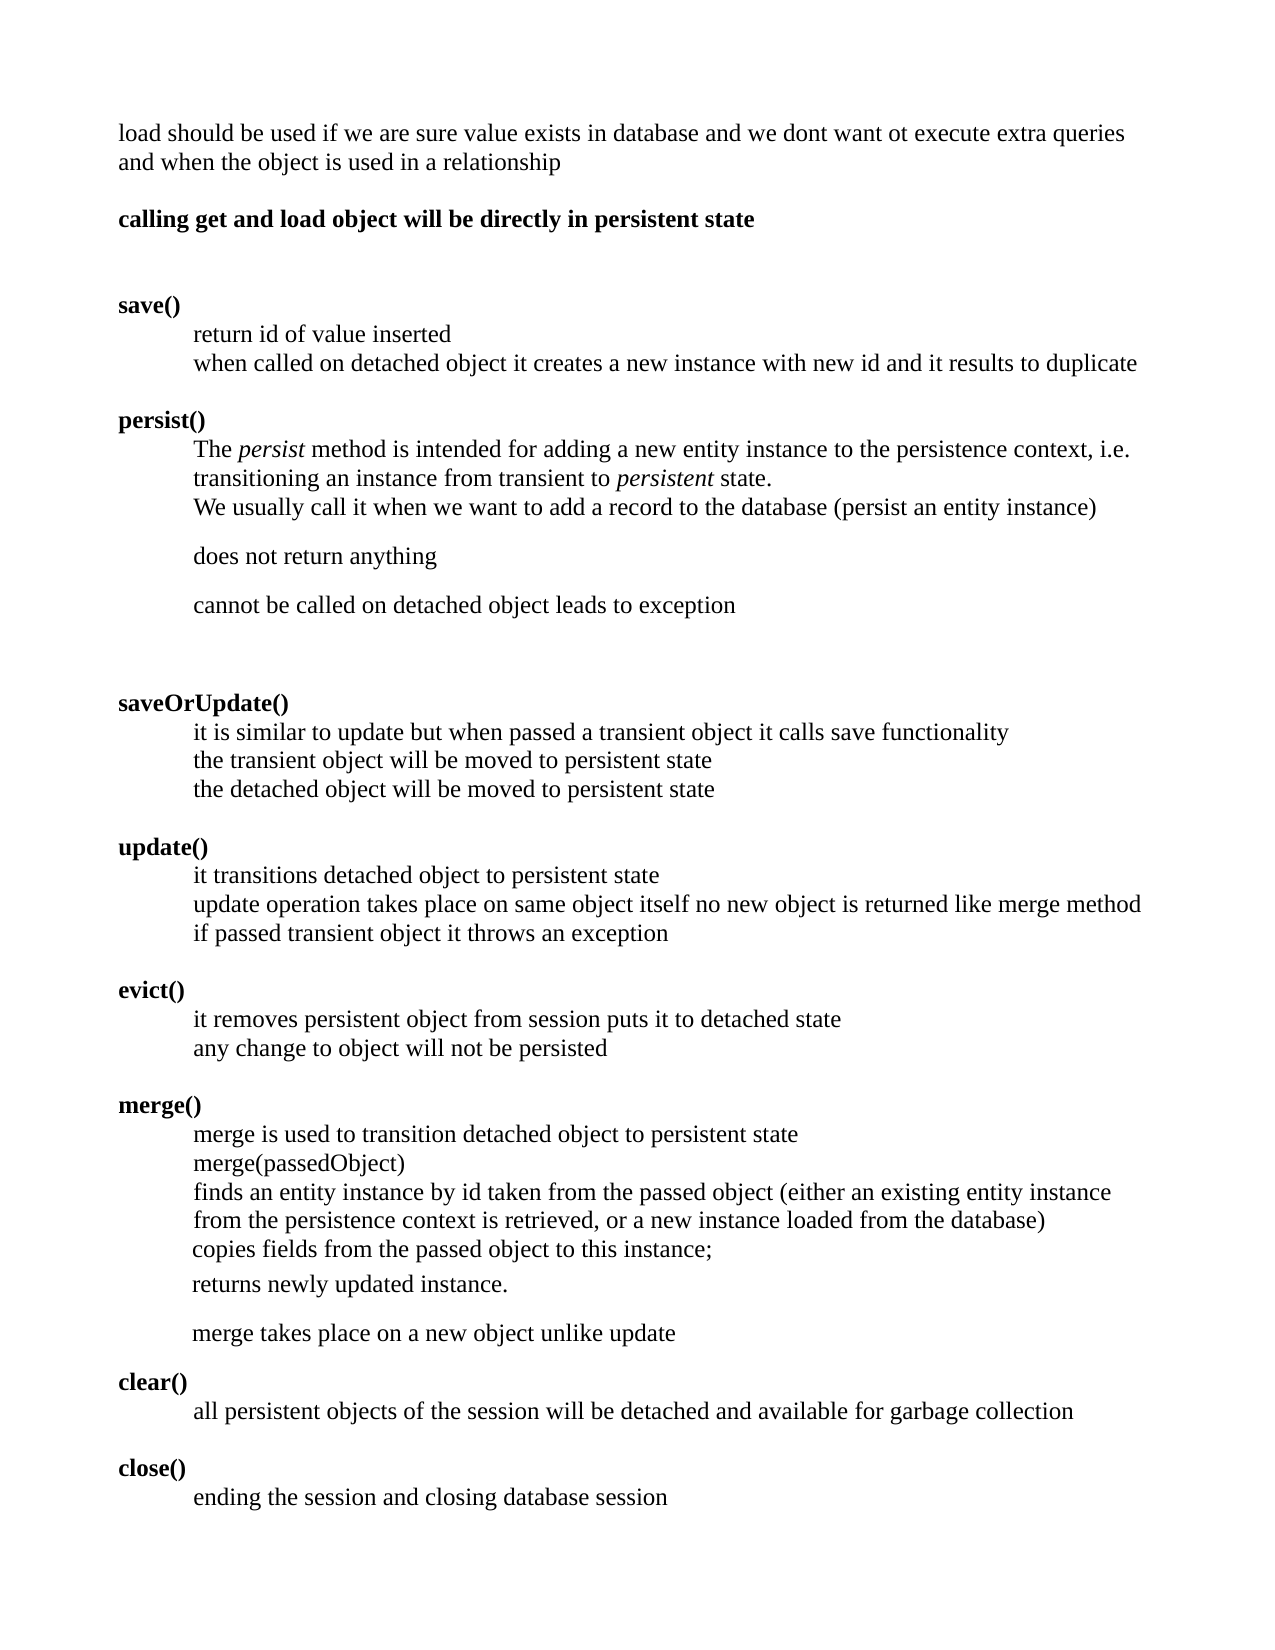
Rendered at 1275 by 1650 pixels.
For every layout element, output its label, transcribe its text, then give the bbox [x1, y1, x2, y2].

text all persistent objects of the session will be detached and available for garbage collection [118, 1396, 1157, 1424]
text does not return anything [118, 541, 1157, 570]
text if passed transient object it throws an exception [118, 918, 1157, 947]
text update operation takes place on same object itself no new object is returned like merge method [118, 889, 1157, 918]
text The persist method is intended for adding a new entity instance to the persistence context, i.e. transitioning an instance from transient to persistent state. [118, 434, 1157, 492]
text the transient object will be moved to persistent state [118, 746, 1157, 774]
text evict() [118, 976, 1157, 1004]
text when called on detached object it creates a new instance with new id and it results to duplicate [118, 348, 1157, 377]
text it removes persistent object from session puts it to detached state [118, 1004, 1157, 1033]
text merge() [118, 1091, 1157, 1119]
text We usually call it when we want to add a record to the database (persist an entity instance) [118, 492, 1157, 521]
text load should be used if we are sure value exists in database and we dont want ot execute extra queries and when the object is used in a relationship [118, 118, 1157, 176]
text clear() [118, 1367, 1157, 1396]
list merge takes place on a new object unlike update [162, 1318, 1157, 1347]
text save() [118, 291, 1157, 319]
text saveOrUpdate() [118, 688, 1157, 717]
text return id of value inserted [118, 319, 1157, 348]
text merge is used to transition detached object to persistent state [118, 1119, 1157, 1148]
text calling get and load object will be directly in persistent state [118, 204, 1157, 233]
list copies fields from the passed object to this instance; [162, 1234, 1157, 1263]
text any change to object will not be persisted [118, 1033, 1157, 1062]
text the detached object will be moved to persistent state [118, 774, 1157, 803]
list returns newly updated instance. [162, 1269, 1157, 1298]
text it is similar to update but when passed a transient object it calls save functionality [118, 717, 1157, 746]
text ending the session and closing database session [118, 1482, 1157, 1511]
text close() [118, 1453, 1157, 1482]
text finds an entity instance by id taken from the passed object (either an existing entity instance from the persistence context is retrieved, or a new instance loaded from the database) [118, 1177, 1157, 1234]
text update() [118, 832, 1157, 861]
text persist() [118, 406, 1157, 434]
text it transitions detached object to persistent state [118, 861, 1157, 889]
text merge(passedObject) [118, 1148, 1157, 1177]
text cannot be called on detached object leads to exception [118, 590, 1157, 619]
